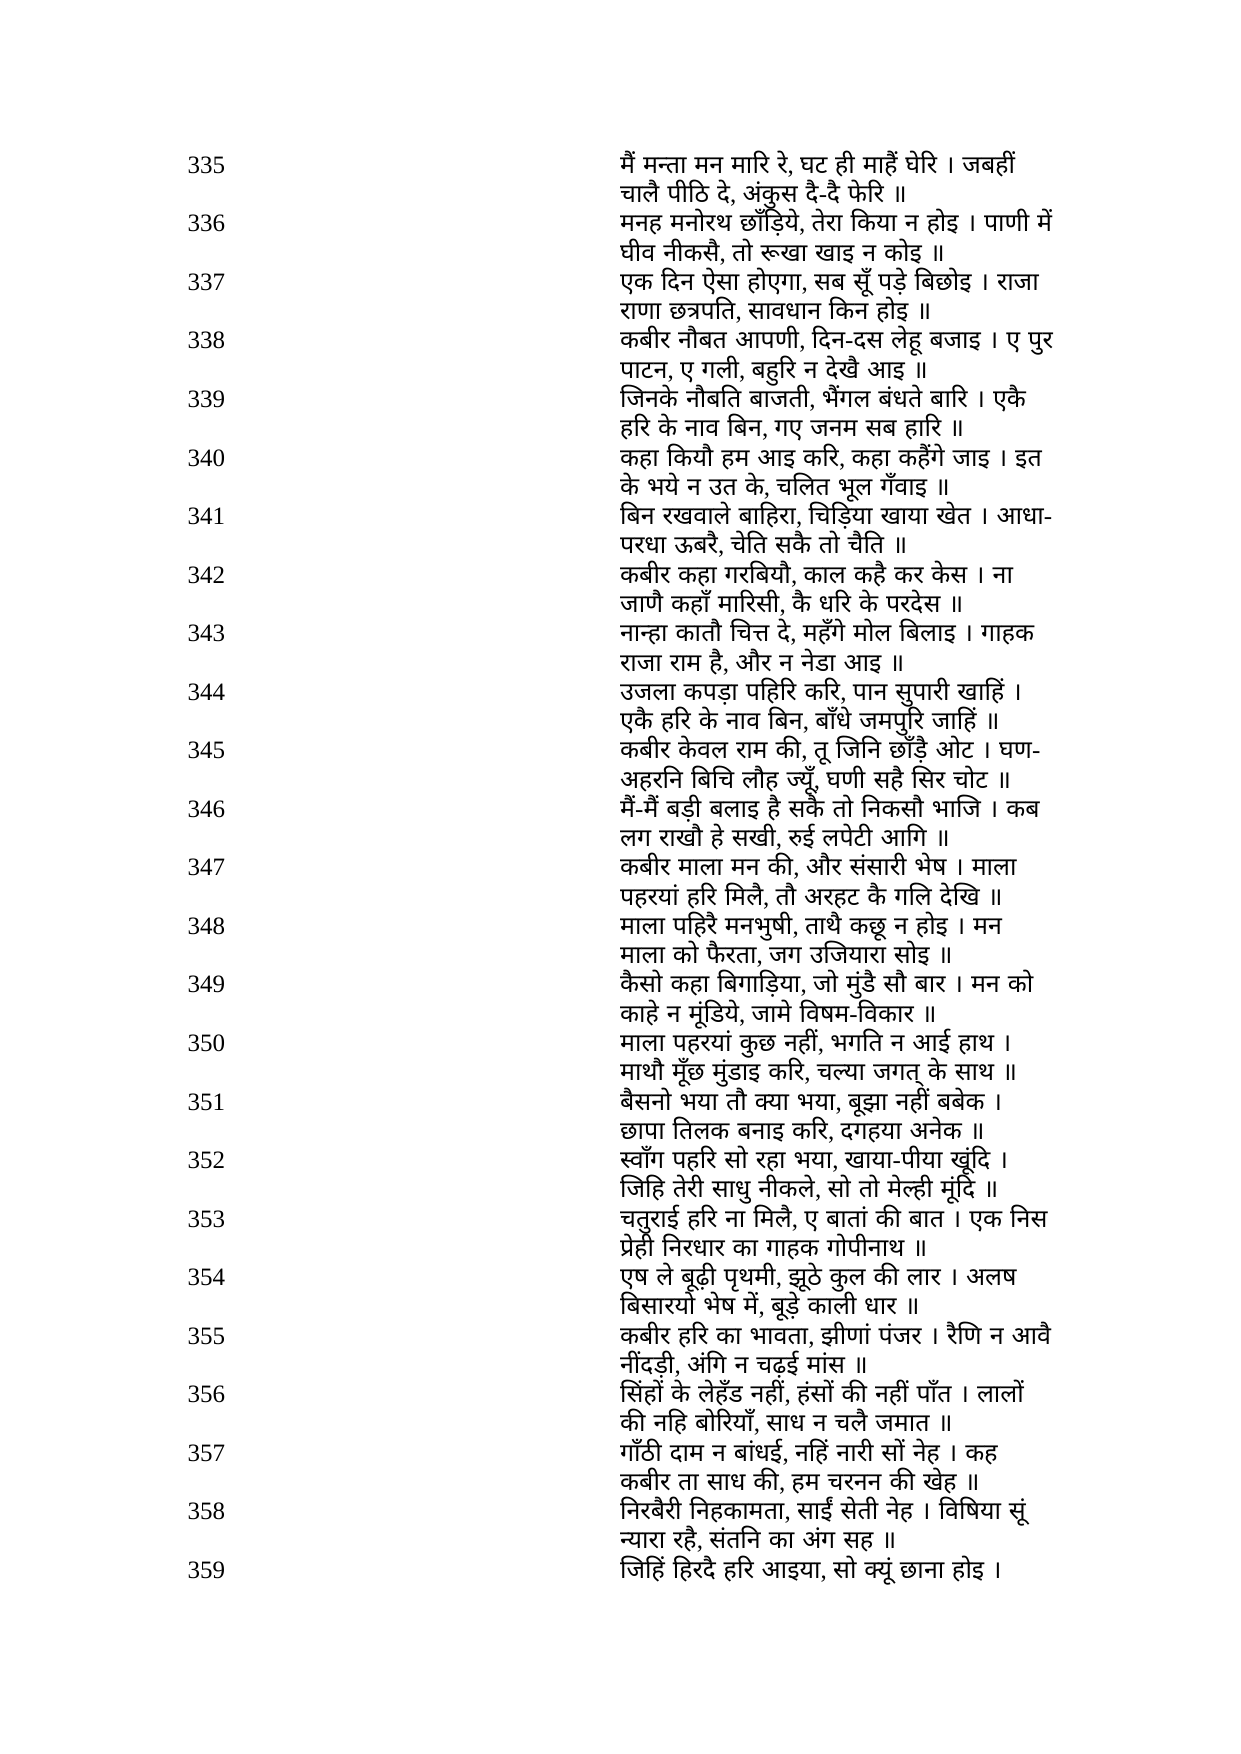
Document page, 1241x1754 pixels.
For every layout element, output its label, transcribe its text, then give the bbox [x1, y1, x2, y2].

table_cell कहा कियौ हम आइ करि, कहा कहैंगे जाइ । इत के भये न उत के, चलित भूल गँवाइ ॥ [620, 443, 1053, 501]
table_cell 351 [188, 1087, 620, 1145]
table_cell एष ले बूढ़ी पृथमी, झूठे कुल की लार । अलष बिसारयो भेष में, बूड़े काली धार ॥ [620, 1262, 1053, 1321]
table_cell 349 [188, 970, 620, 1028]
table_cell माला पहरयां कुछ नहीं, भगति न आई हाथ । माथौ मूँछ मुंडाइ करि, चल्या जगत् के साथ ॥ [620, 1028, 1053, 1087]
table_cell स्वाँग पहरि सो रहा भया, खाया-पीया खूंदि । जिहि तेरी साधु नीकले, सो तो मेल्ही मूंदि ॥ [620, 1145, 1053, 1204]
table_cell 336 [188, 209, 620, 267]
table_cell एक दिन ऐसा होएगा, सब सूँ पड़े बिछोइ । राजा राणा छत्रपति, सावधान किन होइ ॥ [620, 267, 1053, 326]
table_cell 343 [188, 618, 620, 677]
table_cell 357 [188, 1438, 620, 1496]
table_cell 348 [188, 911, 620, 969]
table_cell उजला कपड़ा पहिरि करि, पान सुपारी खाहिं । एकै हरि के नाव बिन, बाँधे जमपुरि जाहिं ॥ [620, 677, 1053, 735]
table_cell चतुराई हरि ना मिलै, ए बातां की बात । एक निस प्रेही निरधार का गाहक गोपीनाथ ॥ [620, 1204, 1053, 1262]
table_cell 335 [188, 150, 620, 208]
table_cell 340 [188, 443, 620, 501]
table_cell 354 [188, 1262, 620, 1321]
table_cell 353 [188, 1204, 620, 1262]
table_cell 339 [188, 384, 620, 443]
table_cell 337 [188, 267, 620, 326]
table_cell जिनके नौबति बाजती, भैंगल बंधते बारि । एकै हरि के नाव बिन, गए जनम सब हारि ॥ [620, 384, 1053, 443]
table_cell 347 [188, 853, 620, 911]
table_cell नान्हा कातौ चित्त दे, महँगे मोल बिलाइ । गाहक राजा राम है, और न नेडा आइ ॥ [620, 618, 1053, 677]
table_cell 359 [188, 1555, 620, 1584]
table_cell कबीर नौबत आपणी, दिन-दस लेहू बजाइ । ए पुर पाटन, ए गली, बहुरि न देखै आइ ॥ [620, 326, 1053, 384]
table_cell जिहिं हिरदै हरि आइया, सो क्यूं छाना होइ । [620, 1555, 1053, 1584]
table_cell माला पहिरै मनभुषी, ताथै कछू न होइ । मन माला को फैरता, जग उजियारा सोइ ॥ [620, 911, 1053, 969]
table_cell 356 [188, 1379, 620, 1438]
table_cell 346 [188, 794, 620, 852]
table_cell 341 [188, 501, 620, 560]
table_cell मनह मनोरथ छाँड़िये, तेरा किया न होइ । पाणी में घीव नीकसै, तो रूखा खाइ न कोइ ॥ [620, 209, 1053, 267]
table_cell कबीर हरि का भावता, झीणां पंजर । रैणि न आवै नींदड़ी, अंगि न चढ़ई मांस ॥ [620, 1321, 1053, 1379]
table_cell कबीर कहा गरबियौ, काल कहै कर केस । ना जाणै कहाँ मारिसी, कै धरि के परदेस ॥ [620, 560, 1053, 618]
table_cell गाँठी दाम न बांधई, नहिं नारी सों नेह । कह कबीर ता साध की, हम चरनन की खेह ॥ [620, 1438, 1053, 1496]
table_cell बिन रखवाले बाहिरा, चिड़िया खाया खेत । आधा-परधा ऊबरै, चेति सकै तो चैति ॥ [620, 501, 1053, 560]
table_cell बैसनो भया तौ क्या भया, बूझा नहीं बबेक । छापा तिलक बनाइ करि, दगहया अनेक ॥ [620, 1087, 1053, 1145]
table_cell मैं मन्ता मन मारि रे, घट ही माहैं घेरि । जबहीं चालै पीठि दे, अंकुस दै-दै फेरि ॥ [620, 150, 1053, 208]
table_cell 350 [188, 1028, 620, 1087]
table_cell 338 [188, 326, 620, 384]
table_cell सिंहों के लेहँड नहीं, हंसों की नहीं पाँत । लालों की नहि बोरियाँ, साध न चलै जमात ॥ [620, 1379, 1053, 1438]
table_cell मैं-मैं बड़ी बलाइ है सकै तो निकसौ भाजि । कब लग राखौ हे सखी, रुई लपेटी आगि ॥ [620, 794, 1053, 852]
table_cell 358 [188, 1496, 620, 1555]
table_cell 342 [188, 560, 620, 618]
table_cell कैसो कहा बिगाड़िया, जो मुंडै सौ बार । मन को काहे न मूंडिये, जामे विषम-विकार ॥ [620, 970, 1053, 1028]
table_cell 344 [188, 677, 620, 735]
table_cell कबीर केवल राम की, तू जिनि छाँड़ै ओट । घण-अहरनि बिचि लौह ज्यूँ, घणी सहै सिर चोट ॥ [620, 735, 1053, 794]
table_cell 352 [188, 1145, 620, 1204]
table_cell 345 [188, 735, 620, 794]
table_cell 355 [188, 1321, 620, 1379]
table_cell निरबैरी निहकामता, साईं सेती नेह । विषिया सूं न्यारा रहै, संतनि का अंग सह ॥ [620, 1496, 1053, 1555]
table_cell कबीर माला मन की, और संसारी भेष । माला पहरयां हरि मिलै, तौ अरहट कै गलि देखि ॥ [620, 853, 1053, 911]
